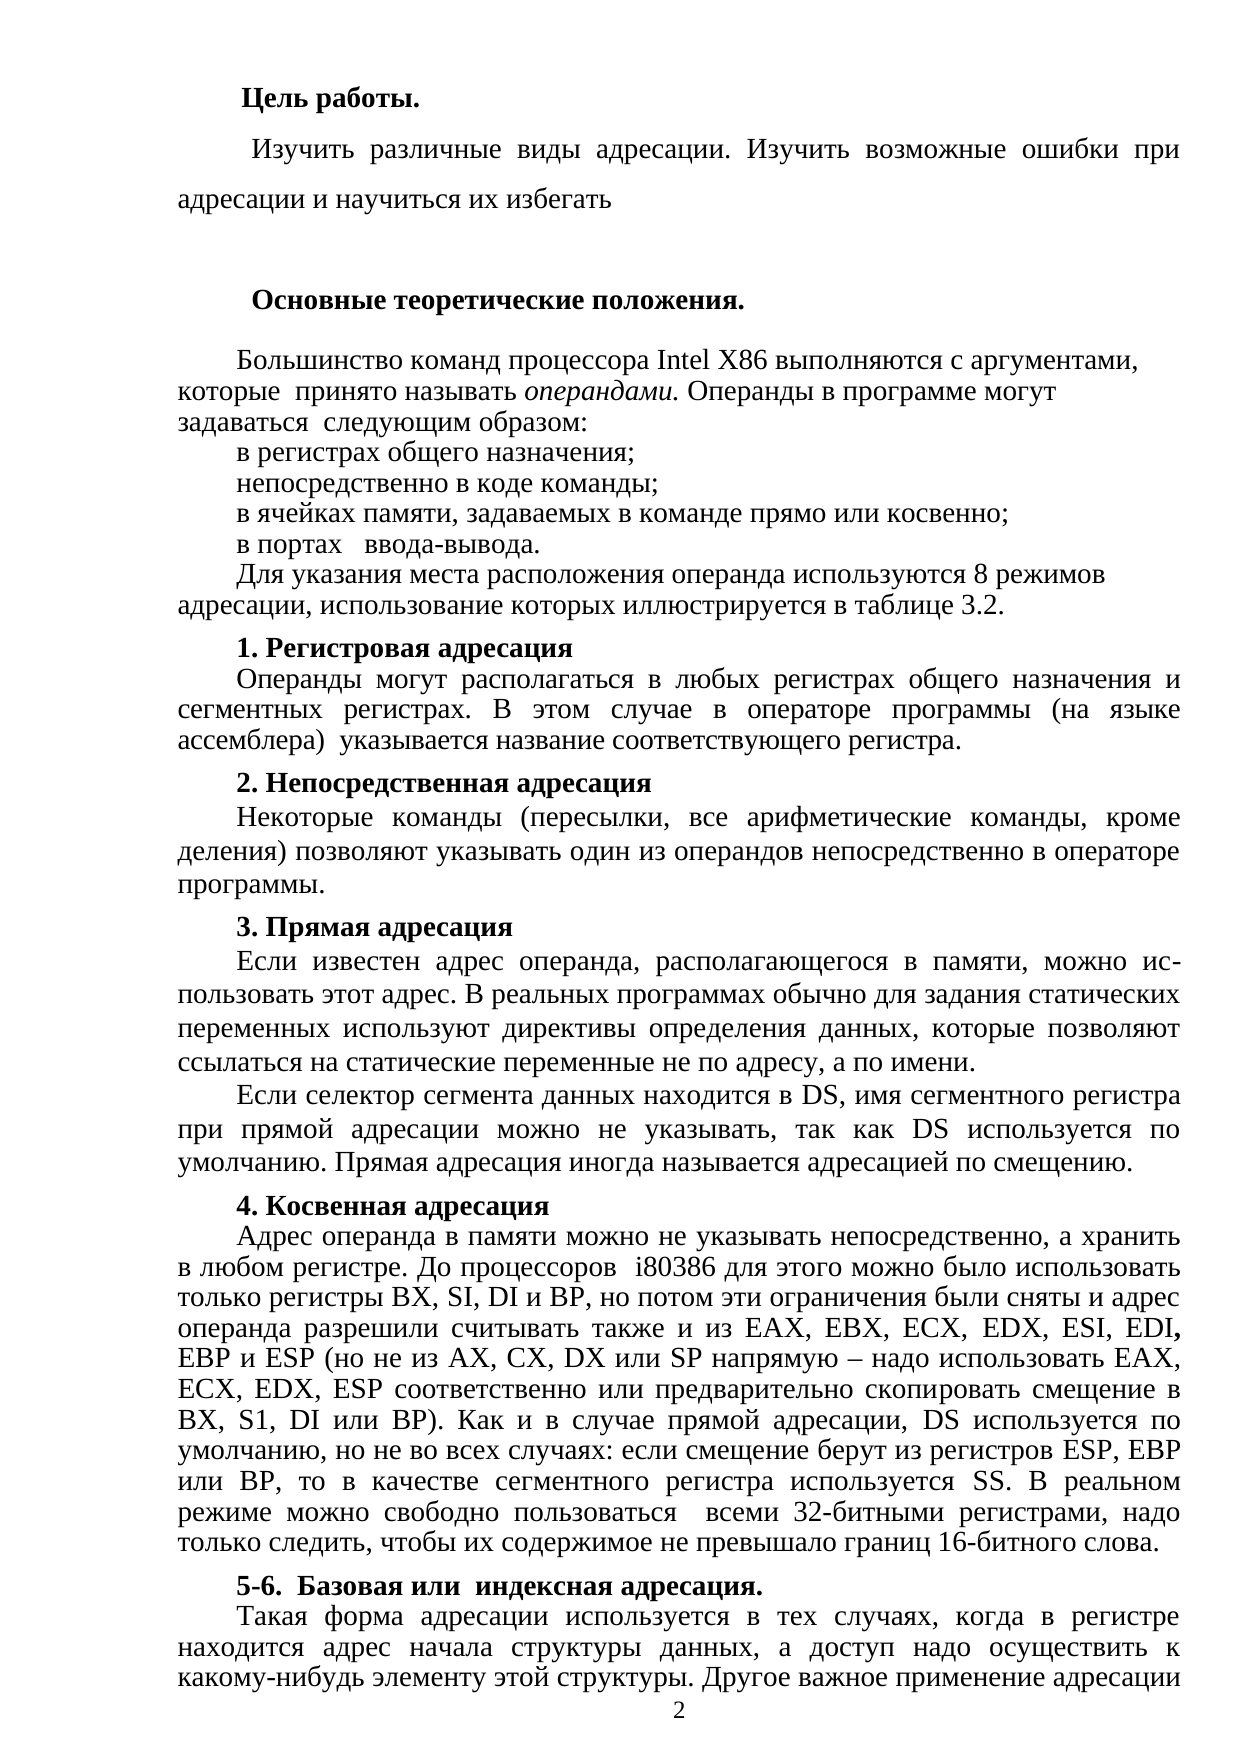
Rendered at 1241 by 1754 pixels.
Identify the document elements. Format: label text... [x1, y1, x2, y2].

text Некоторые команды (пересылки, все арифметические команды, кроме деления) по­зволяют указывать один из операндов непосредственно в операторе про­граммы. [177, 799, 1181, 900]
list в ячейках памяти, задаваемых в команде прямо или косвенно; [177, 498, 1181, 529]
text Если известен адрес операнда, располагающегося в памяти, можно ис­пользовать этот адрес. В реальных программах обычно для задания статических переменных используют директивы определения данных, которые позволяют ссылаться на статические пере­менные не по адресу, а по имени. [177, 943, 1181, 1077]
list в портах ввода-вывода. [177, 529, 1181, 559]
text 1. Регистровая адресация [177, 633, 1181, 664]
text 4. Косвенная адресация [177, 1190, 1181, 1221]
text Операнды могут располагаться в любых регистрах общего назначения и сегментных регистрах. В этом случае в операторе программы (на языке ассемблера) указывается название соответствующего регистра. [177, 664, 1181, 756]
text 2. Непосредственная адресация [177, 768, 1181, 799]
text 3. Прямая адресация [177, 912, 1181, 943]
text Если селектор сегмента данных находится в DS, имя сегментного регистра при прямой адресации можно не указывать, так как DS используется по умолчанию. Прямая адресация иногда называется ад­ресацией по смещению. [177, 1077, 1181, 1178]
text Та­кая форма адресации используется в тех случаях, когда в регистре находится адрес начала структуры данных, а доступ надо осуществить к какому-нибудь элементу этой структуры. Другое важное применение адресации [177, 1601, 1181, 1693]
text Основные теоретические положения. [177, 282, 1181, 315]
text Адрес операнда в памяти можно не указывать непосредственно, а хранить в любом регистре. До процессоров i80386 для этого можно было использовать только регистры ВХ, SI, DI и ВР, но потом эти ограничения были сняты и адрес операнда разрешили считывать также и из ЕАХ, ЕВХ, ЕСХ, EDX, ESI, EDI, ЕВР и ESP (но не из AX, CX, DX или SP напрямую – надо исполь­зовать ЕАХ, ЕСХ, EDX, ESP соответственно или предварительно скопи­ровать смещение в ВХ, S1, DI или ВР). Как и в случае прямой адресации, DS используется по умолчанию, но не во всех случаях: если смещение берут из регистров ESP, ЕВР или ВР, то в качестве сегментного регистра используется SS. В реальном режиме можно свободно пользоваться всеми 32-битными регистрами, надо толь­ко следить, чтобы их содержимое не превышало границ 16-битного слова. [177, 1221, 1181, 1558]
text Для указания места расположения операнда используются 8 режимов адресации, использование которых иллюстрируется в таблице 3.2. [177, 559, 1181, 621]
text 5-6. Базовая или индексная адресация. [177, 1570, 1181, 1601]
text Изучить различные виды адресации. Изучить возможные ошибки при адресации и научиться их избегать [177, 131, 1181, 215]
text Цель работы. [177, 81, 1181, 114]
list непосредственно в коде команды; [177, 468, 1181, 498]
text Большинство команд процессора Intel Х86 выполняются с аргументами, которые принято называть операндами. Операнды в программе могут задаваться следующим образом: [177, 345, 1181, 437]
list в регистрах общего назначения; [177, 437, 1181, 468]
